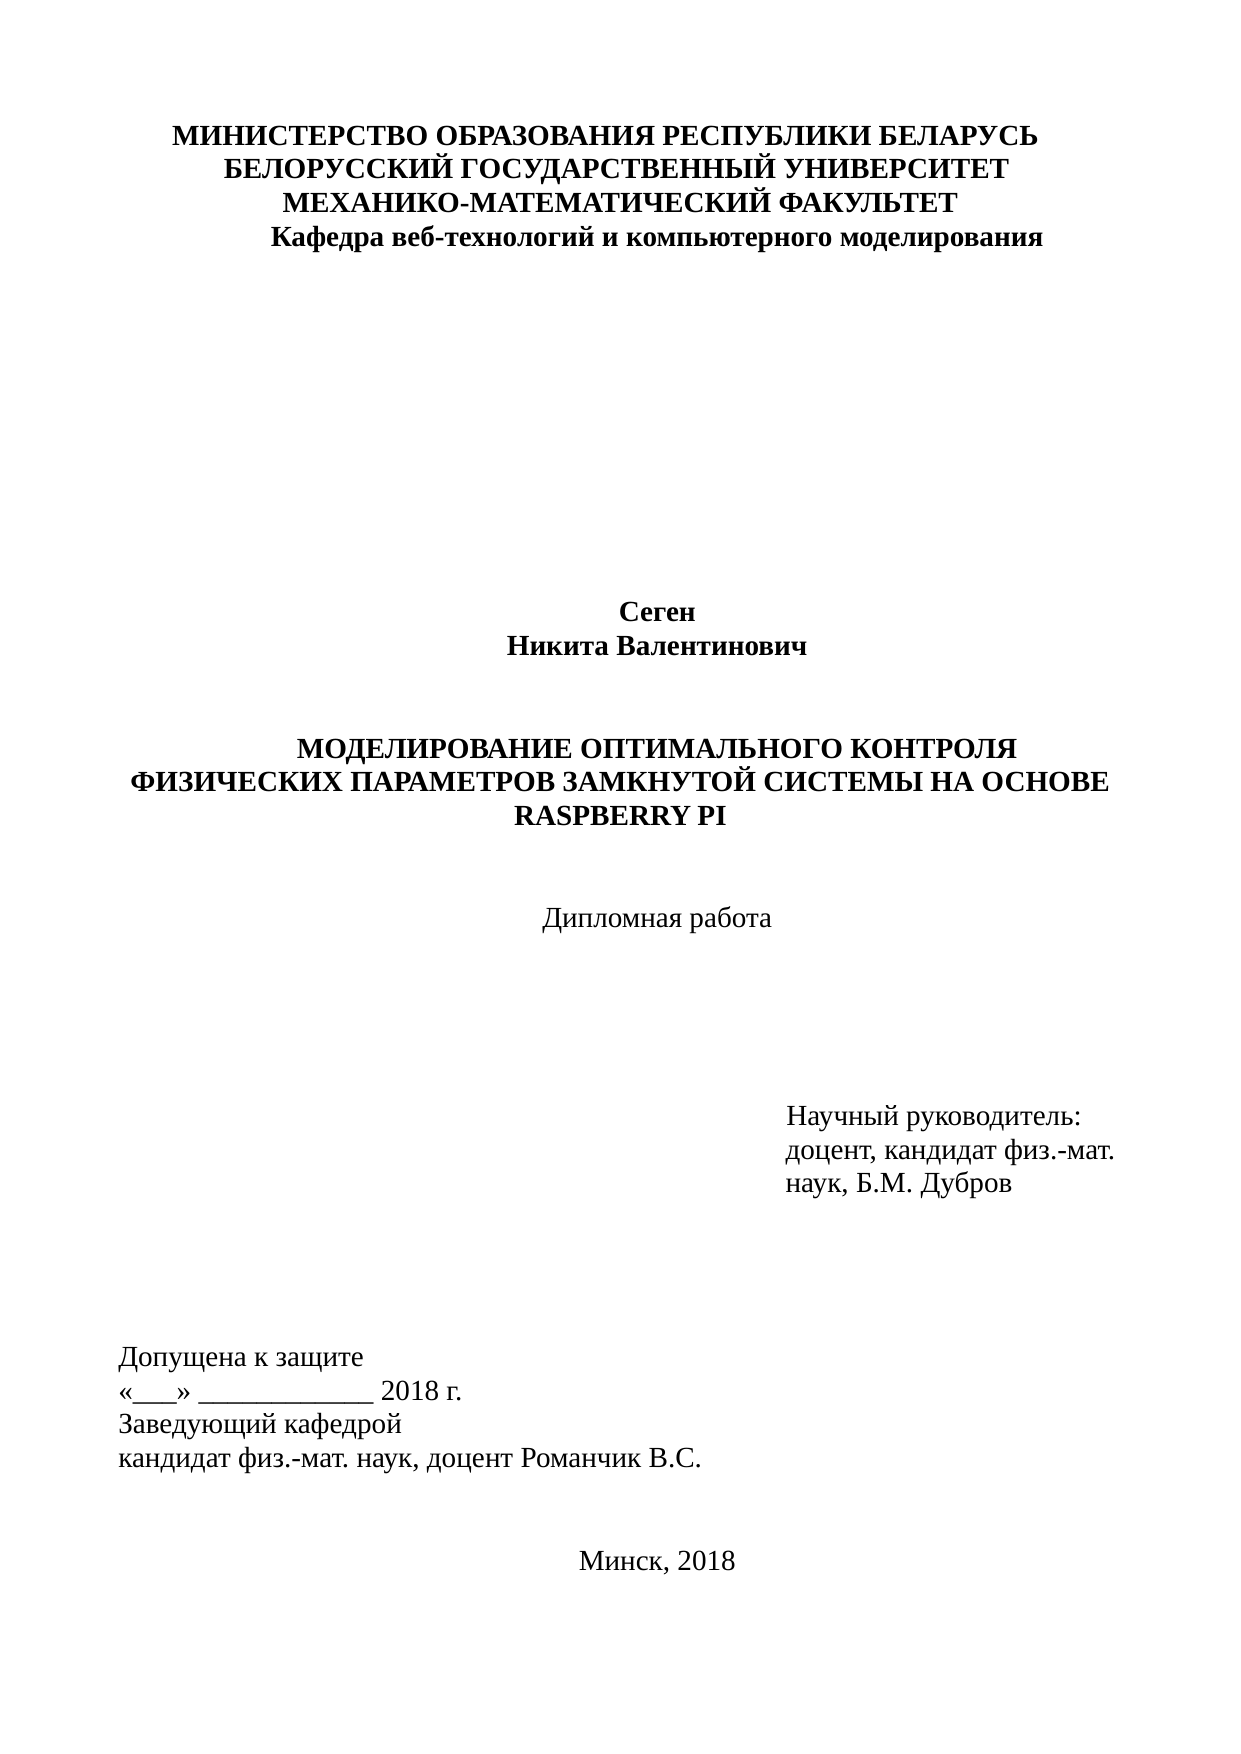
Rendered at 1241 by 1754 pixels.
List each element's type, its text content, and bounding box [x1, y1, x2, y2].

text МИНИСТЕРСТВО ОБРАЗОВАНИЯ РЕСПУБЛИКИ БЕЛАРУСЬ [88, 118, 1122, 152]
text Допущена к защите [118, 1339, 1122, 1373]
text Научный руководитель: [118, 1098, 1122, 1132]
text МОДЕЛИРОВАНИЕ ОПТИМАЛЬНОГО КОНТРОЛЯ ФИЗИЧЕСКИХ ПАРАМЕТРОВ ЗАМКНУТОЙ СИСТЕМЫ НА ОСНОВЕ RASPBERRY PI [118, 731, 1122, 831]
text Минск, 2018 [118, 1543, 1122, 1576]
text доцент, кандидат физ.-мат. наук, Б.М. Дубров [785, 1132, 1122, 1199]
text БЕЛОРУССКИЙ ГОСУДАРСТВЕННЫЙ УНИВЕРСИТЕТ [118, 152, 1122, 185]
text МЕХАНИКО-МАТЕМАТИЧЕСКИЙ ФАКУЛЬТЕТ [118, 185, 1122, 219]
text Кафедра веб-технологий и компьютерного моделирования [118, 219, 1122, 252]
text Дипломная работа [118, 901, 1122, 934]
text «___» ____________ 2018 г. [118, 1373, 1122, 1406]
text Никита Валентинович [118, 628, 1122, 662]
text Сеген [118, 594, 1122, 628]
text Заведующий кафедрой [118, 1406, 1122, 1440]
text кандидат физ.-мат. наук, доцент Романчик В.С. [118, 1440, 1122, 1473]
